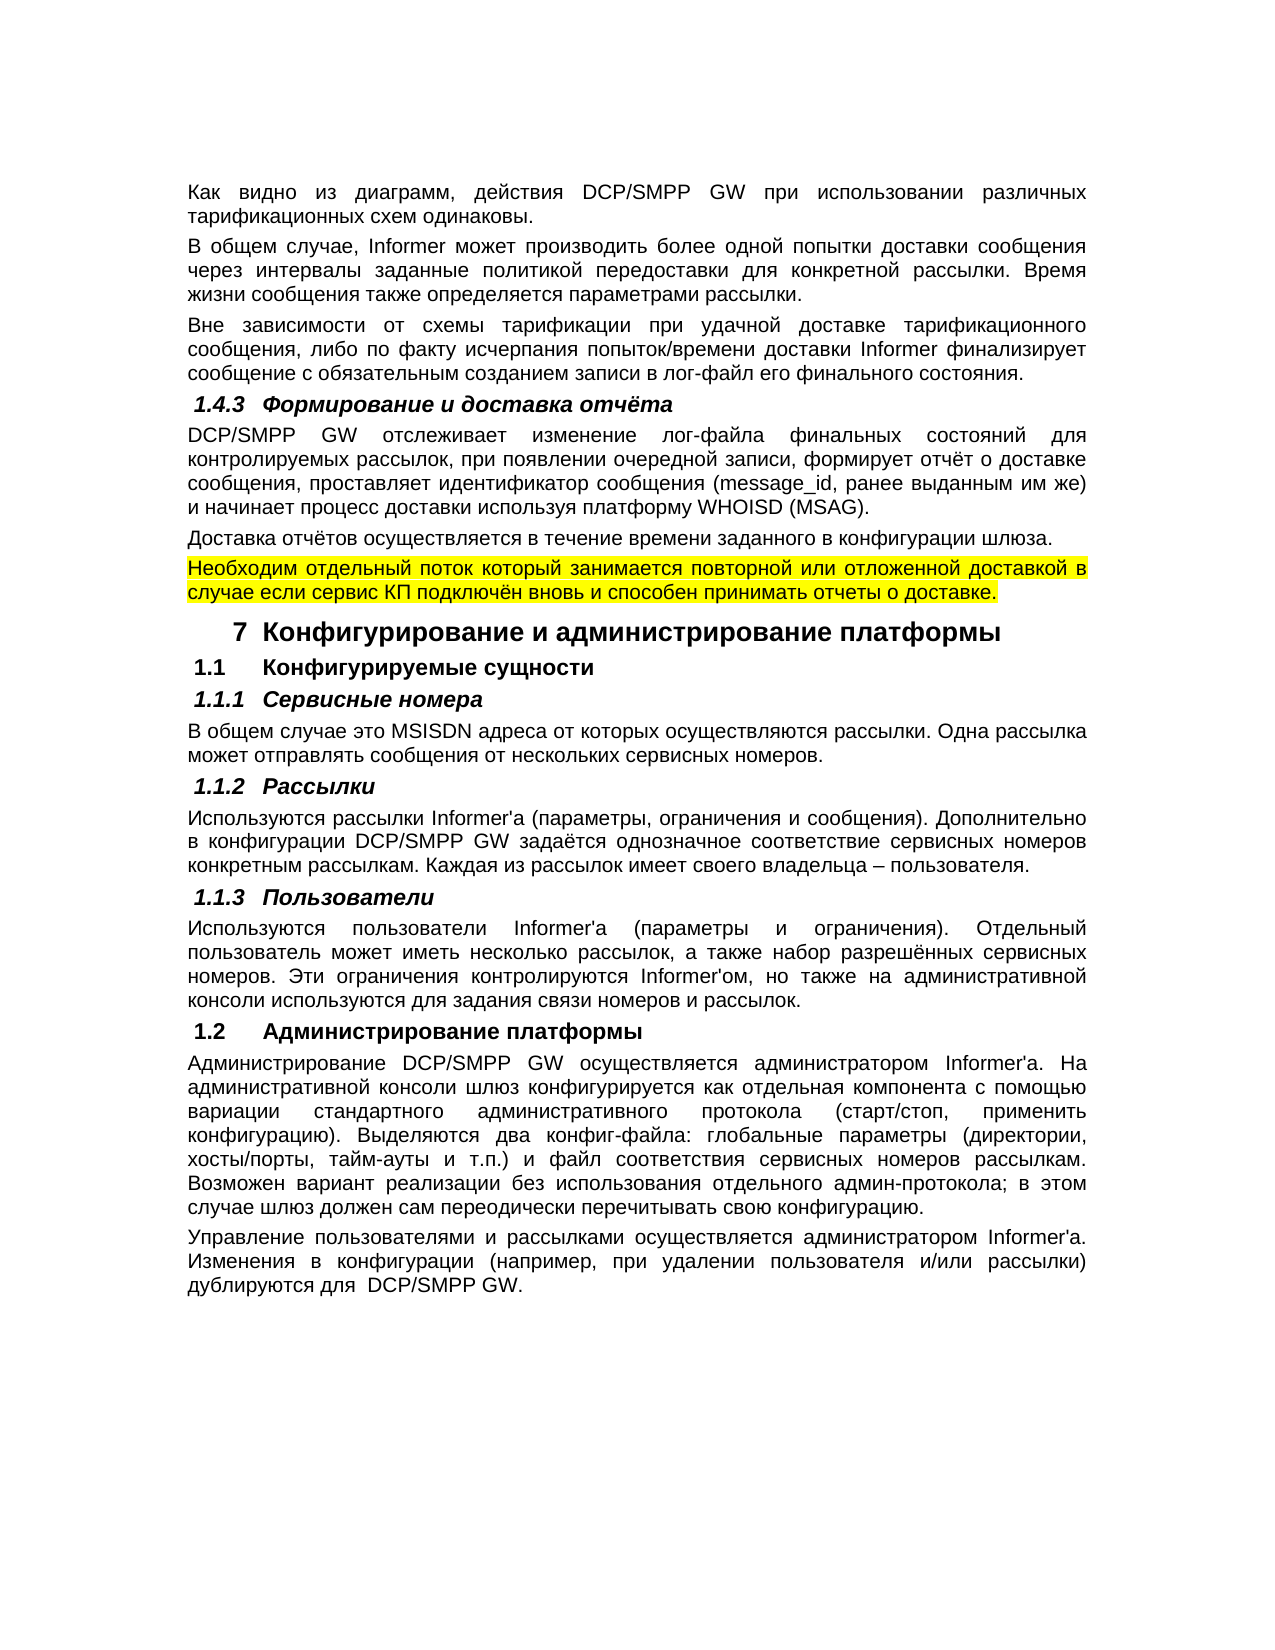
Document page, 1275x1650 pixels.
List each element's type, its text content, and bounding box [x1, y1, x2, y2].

text Как видно из диаграмм, действия DCP/SMPP GW при использовании различных тарификационных схем одинаковы. [187, 180, 1088, 228]
text Используются пользователи Informer'а (параметры и ограничения). Отдельный пользователь может иметь несколько рассылок, а также набор разрешённых сервисных номеров. Эти ограничения контролируются Informer'ом, но также на административной консоли используются для задания связи номеров и рассылок. [187, 916, 1088, 1012]
text Доставка отчётов осуществляется в течение времени заданного в конфигурации шлюза. [187, 525, 1088, 549]
subtitle Формирование и доставка отчёта [187, 391, 1088, 417]
subtitle Конфигурирование и администрирование платформы [225, 616, 1088, 647]
text Вне зависимости от схемы тарификации при удачной доставке тарификационного сообщения, либо по факту исчерпания попыток/времени доставки Informer финализирует сообщение с обязательным созданием записи в лог-файл его финального состояния. [187, 312, 1088, 384]
text В общем случае это MSISDN адреса от которых осуществляются рассылки. Одна рассылка может отправлять сообщения от нескольких сервисных номеров. [187, 719, 1088, 767]
subtitle Сервисные номера [187, 686, 1088, 712]
text Администрирование DCP/SMPP GW осуществляется администратором Informer'а. На административной консоли шлюз конфигурируется как отдельная компонента с помощью вариации стандартного административного протокола (старт/стоп, применить конфигурацию). Выделяются два конфиг-файла: глобальные параметры (директории, хосты/порты, тайм-ауты и т.п.) и файл соответствия сервисных номеров рассылкам. Возможен вариант реализации без использования отдельного админ-протокола; в этом случае шлюз должен сам переодически перечитывать свою конфигурацию. [187, 1051, 1088, 1218]
text В общем случае, Informer может производить более одной попытки доставки сообщения через интервалы заданные политикой передоставки для конкретной рассылки. Время жизни сообщения также определяется параметрами рассылки. [187, 234, 1088, 306]
subtitle Конфигурируемые сущности [187, 653, 1088, 680]
text Управление пользователями и рассылками осуществляется администратором Informer'а. Изменения в конфигурации (например, при удалении пользователя и/или рассылки) дублируются для DCP/SMPP GW. [187, 1225, 1088, 1297]
text Необходим отдельный поток который занимается повторной или отложенной доставкой в случае если сервис КП подключён вновь и способен принимать отчеты о доставке. [187, 556, 1088, 603]
subtitle Пользователи [187, 883, 1088, 910]
text Используются рассылки Informer'а (параметры, ограничения и сообщения). Дополнительно в конфигурации DCP/SMPP GW задаётся однозначное соответствие сервисных номеров конкретным рассылкам. Каждая из рассылок имеет своего владельца – пользователя. [187, 805, 1088, 877]
subtitle Администрирование платформы [187, 1018, 1088, 1044]
text DCP/SMPP GW отслеживает изменение лог-файла финальных состояний для контролируемых рассылок, при появлении очередной записи, формирует отчёт о доставке сообщения, проставляет идентификатор сообщения (message_id, ранее выданным им же) и начинает процесс доставки используя платформу WHOISD (MSAG). [187, 423, 1088, 519]
subtitle Рассылки [187, 773, 1088, 799]
